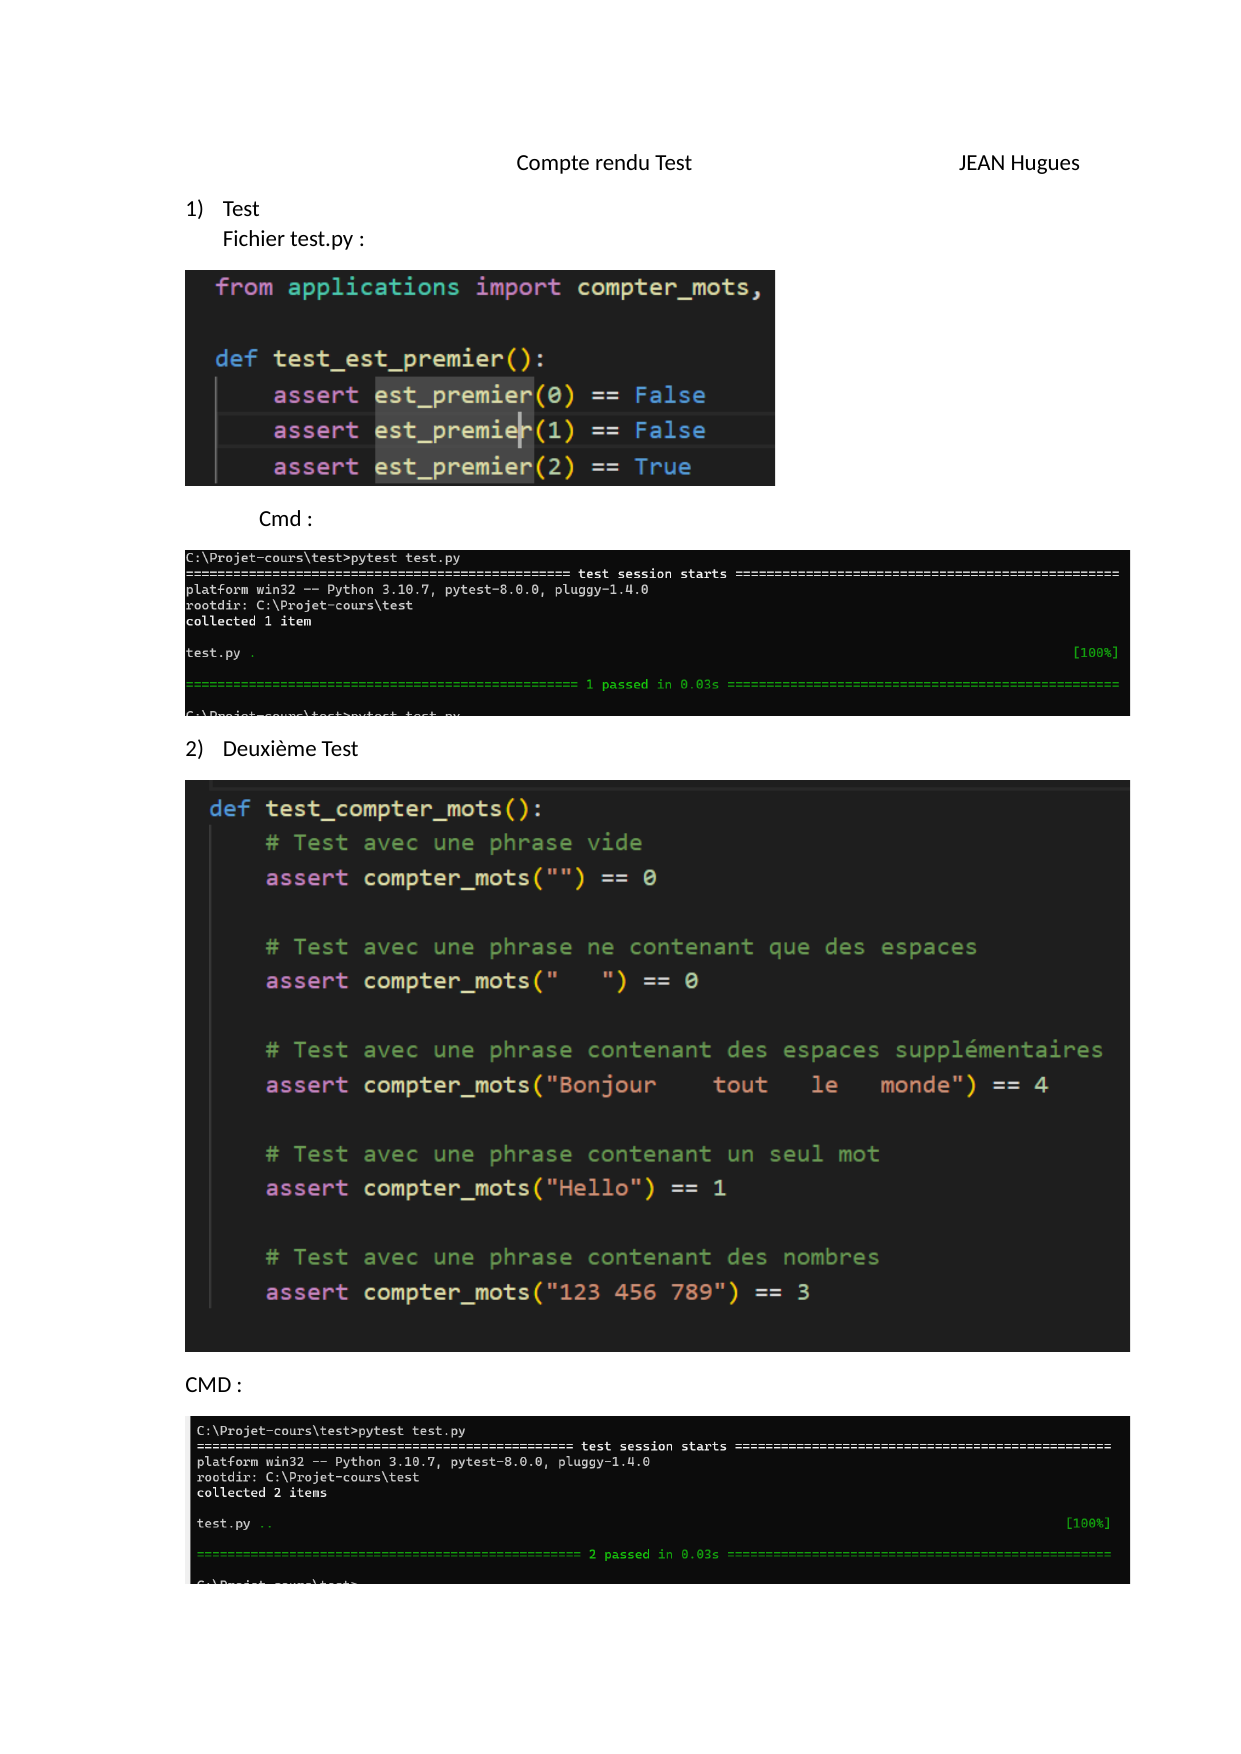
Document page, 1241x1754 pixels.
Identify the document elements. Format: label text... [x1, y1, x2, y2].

text CMD : [185, 1370, 1093, 1398]
list Fichier test.py : [223, 224, 1093, 252]
text Compte rendu Test JEAN Hugues [148, 148, 1093, 176]
list Deuxième Test [185, 734, 1093, 762]
list Test [185, 194, 1093, 222]
text Cmd : [185, 504, 1093, 532]
